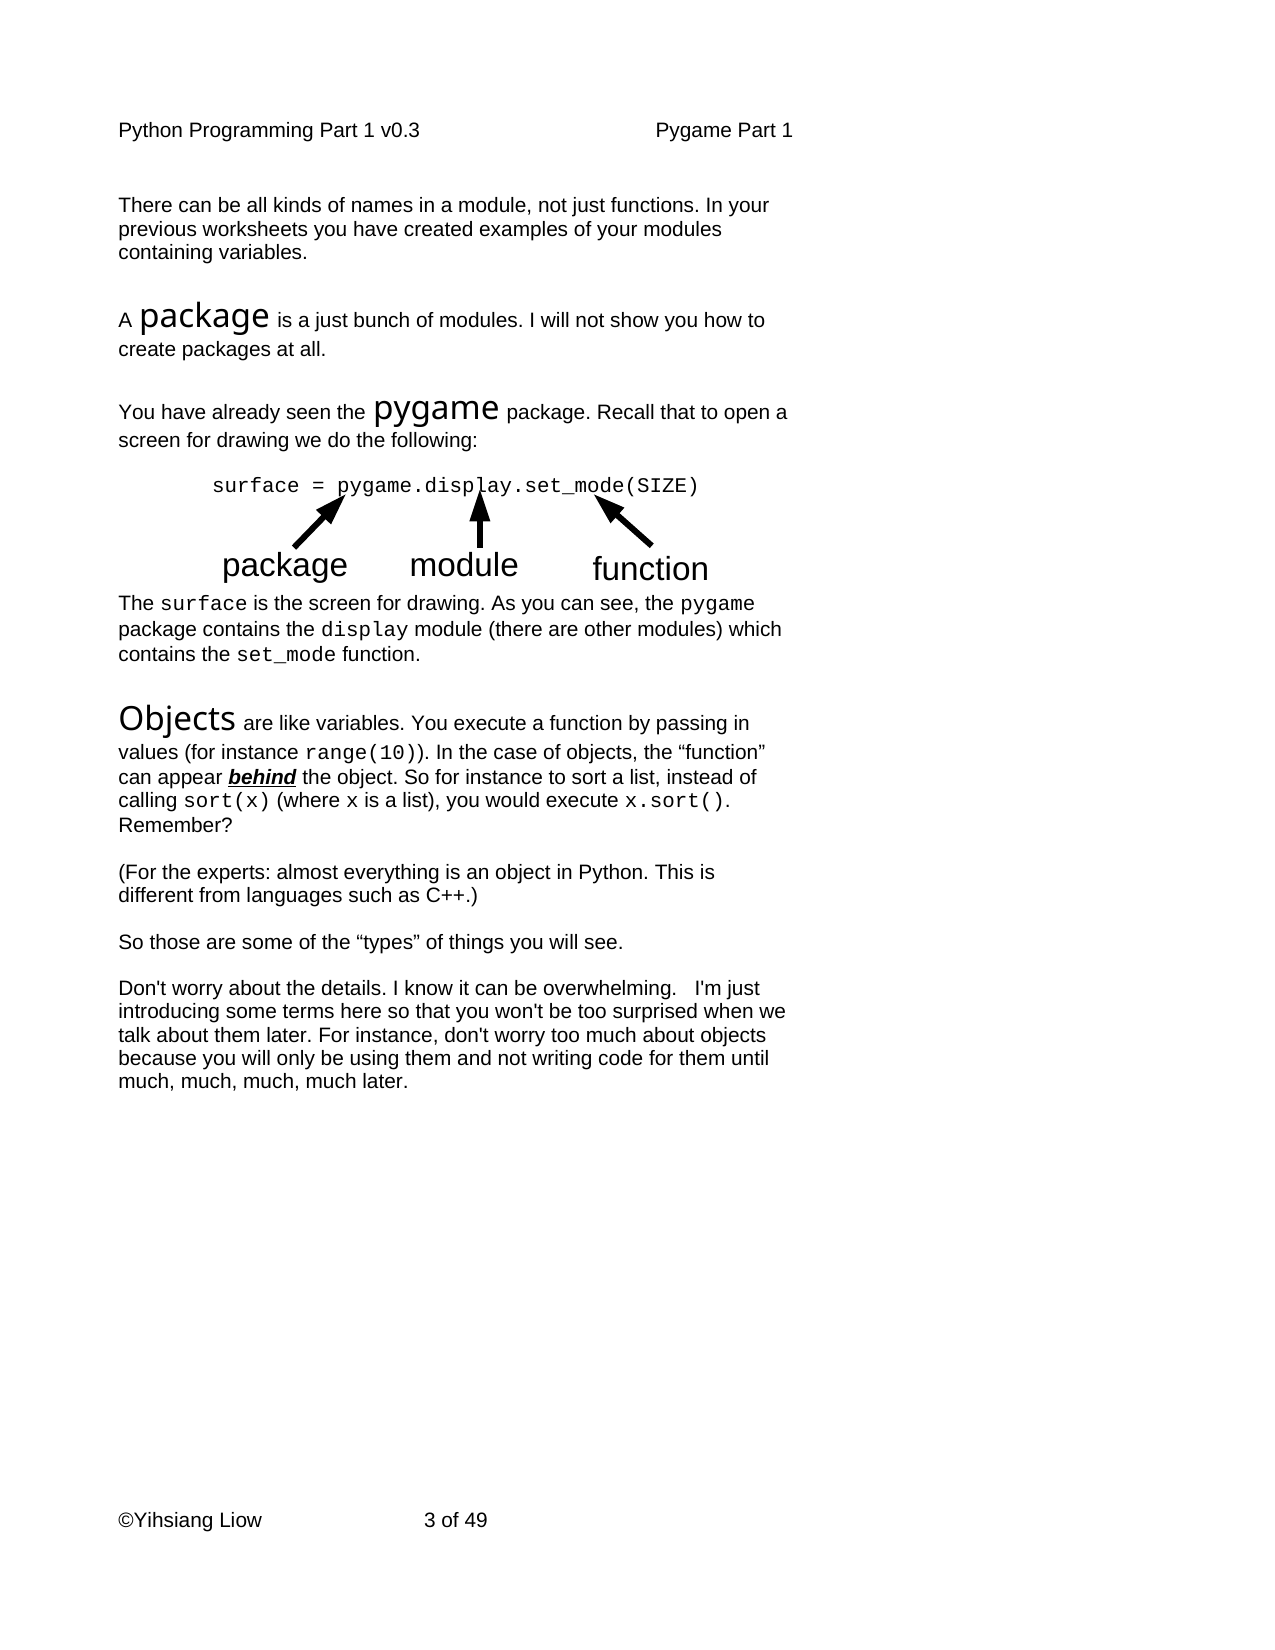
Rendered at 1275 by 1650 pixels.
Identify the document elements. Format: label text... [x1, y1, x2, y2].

text (For the experts: almost everything is an object in Python. This is different from languages such as C++.) [118, 861, 793, 907]
text Objects are like variables. You execute a function by passing in values (for instance range(10)). In the case of objects, the “function” can appear behind the object. So for instance to sort a list, instead of calling sort(x) (where x is a list), you would execute x.sort(). Remember? [118, 695, 793, 837]
text There can be all kinds of names in a module, not just functions. In your previous worksheets you have created examples of your modules containing variables. [118, 194, 793, 264]
text The surface is the screen for drawing. As you can see, the pygame package contains the display module (there are other modules) which contains the set_mode function. [118, 592, 793, 667]
text A package is a just bunch of modules. I will not show you how to create packages at all. [118, 292, 793, 360]
text Don't worry about the details. I know it can be overwhelming. I'm just introducing some terms here so that you won't be too surprised when we talk about them later. For instance, don't worry too much about objects because you will only be using them and not writing code for them until much, much, much, much later. [118, 977, 793, 1093]
text So those are some of the “types” of things you will see. [118, 930, 793, 953]
text surface = pygame.display.set_mode(SIZE) [118, 475, 793, 499]
text You have already seen the pygame package. Recall that to open a screen for drawing we do the following: [118, 383, 793, 452]
